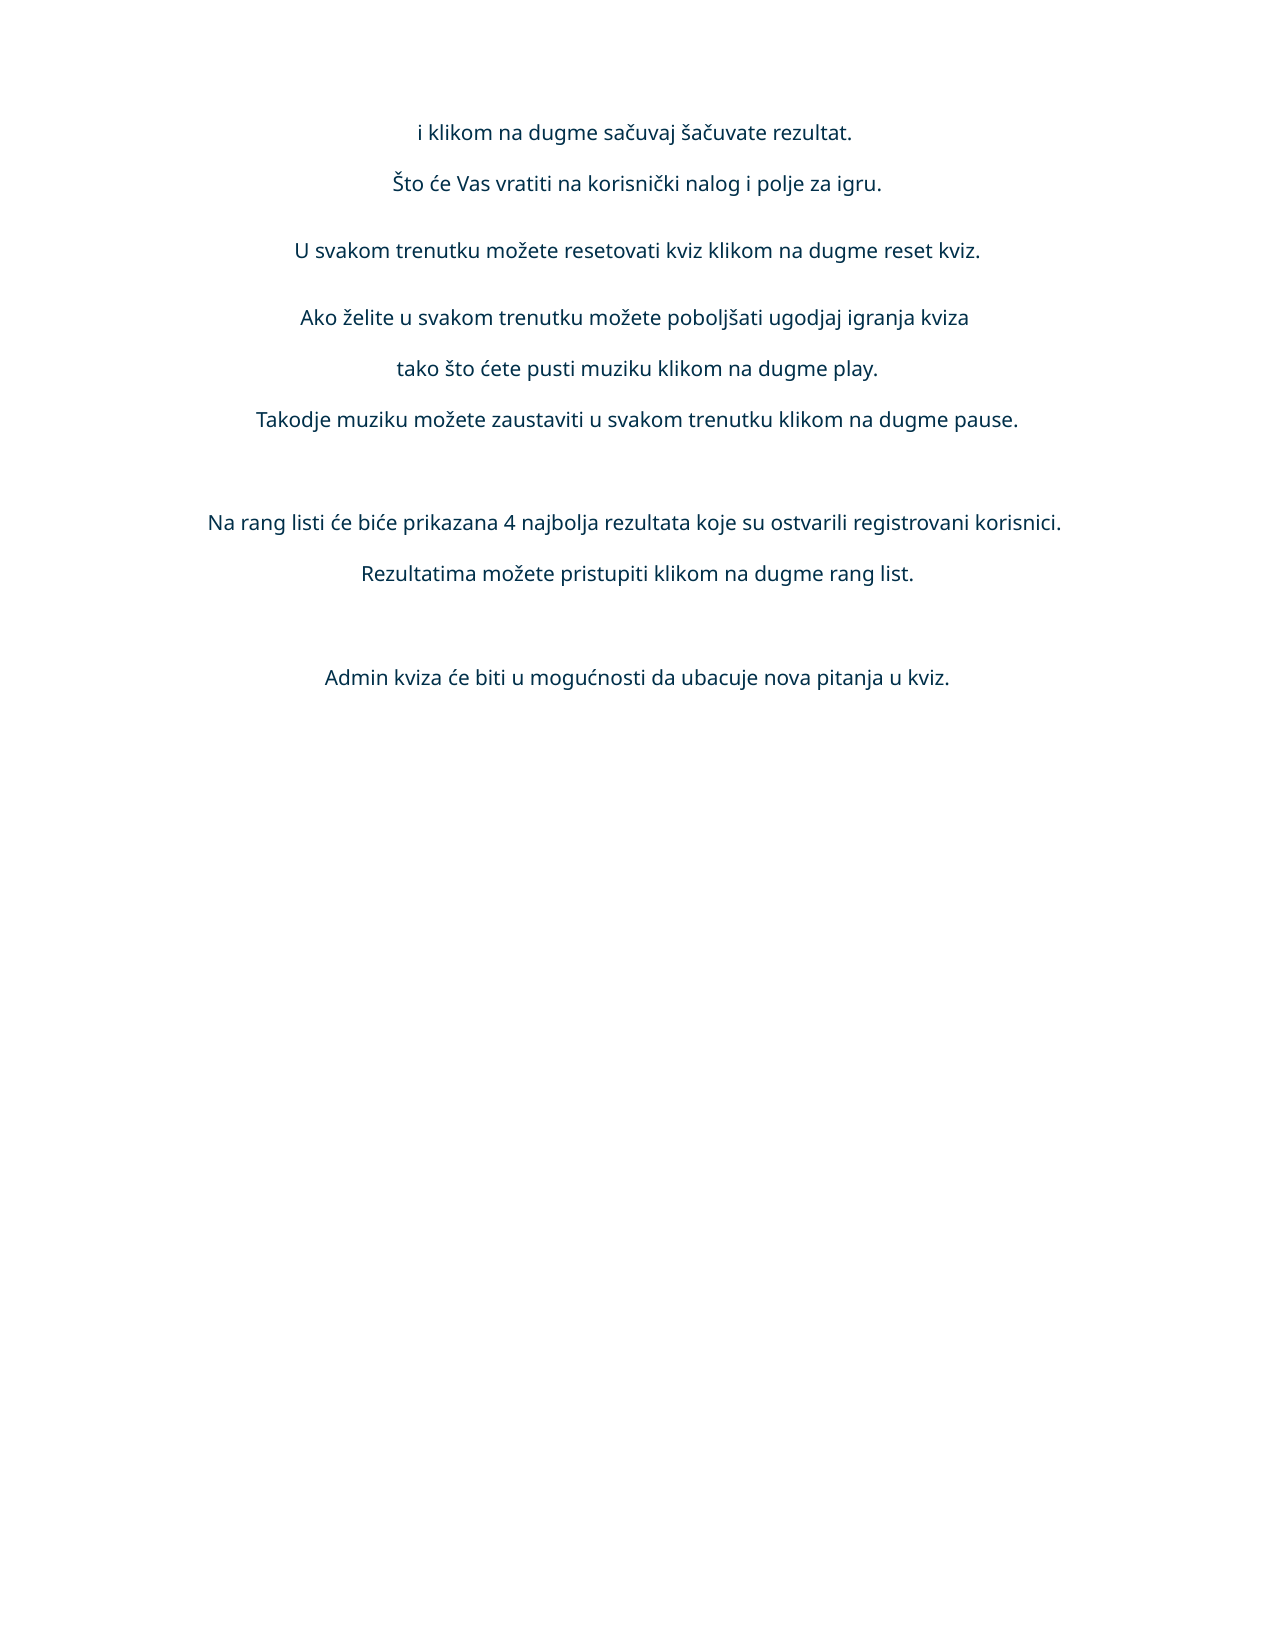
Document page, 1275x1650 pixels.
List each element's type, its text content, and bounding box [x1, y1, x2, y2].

text Ako želite u svakom trenutku možete poboljšati ugodjaj igranja kviza tako što ćete pusti muziku klikom na dugme play. Takodje muziku možete zaustaviti u svakom trenutku klikom na dugme pause. [118, 303, 1157, 433]
text U svakom trenutku možete resetovati kviz klikom na dugme reset kviz. [118, 236, 1157, 264]
text i klikom na dugme sačuvaj šačuvate rezultat. Što će Vas vratiti na korisnički nalog i polje za igru. [118, 118, 1157, 198]
text Admin kviza će biti u mogućnosti da ubacuje nova pitanja u kviz. [118, 663, 1157, 691]
text Na rang listi će biće prikazana 4 najbolja rezultata koje su ostvarili registrovani korisnici. Rezultatima možete pristupiti klikom na dugme rang list. [118, 508, 1157, 588]
